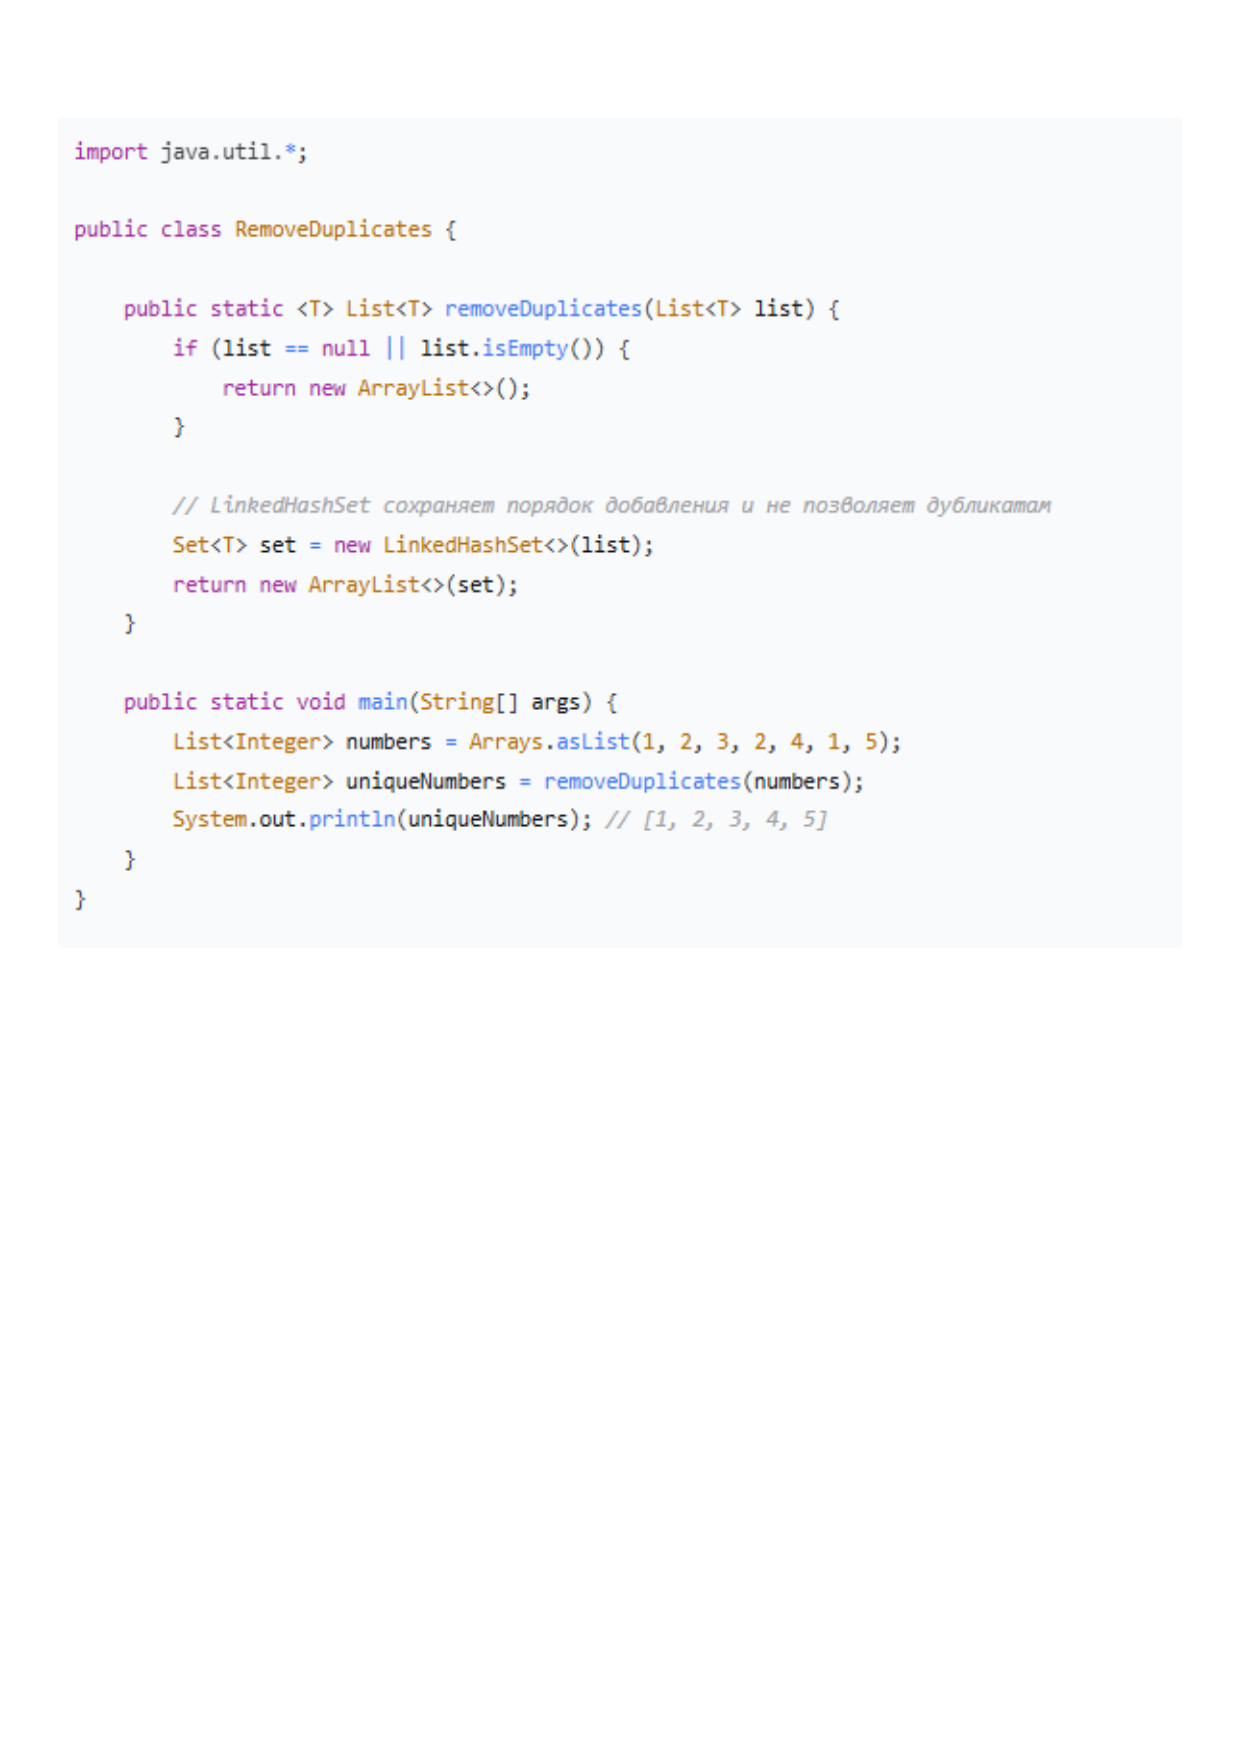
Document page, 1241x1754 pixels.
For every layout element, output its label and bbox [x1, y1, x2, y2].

picture [57, 118, 1183, 978]
